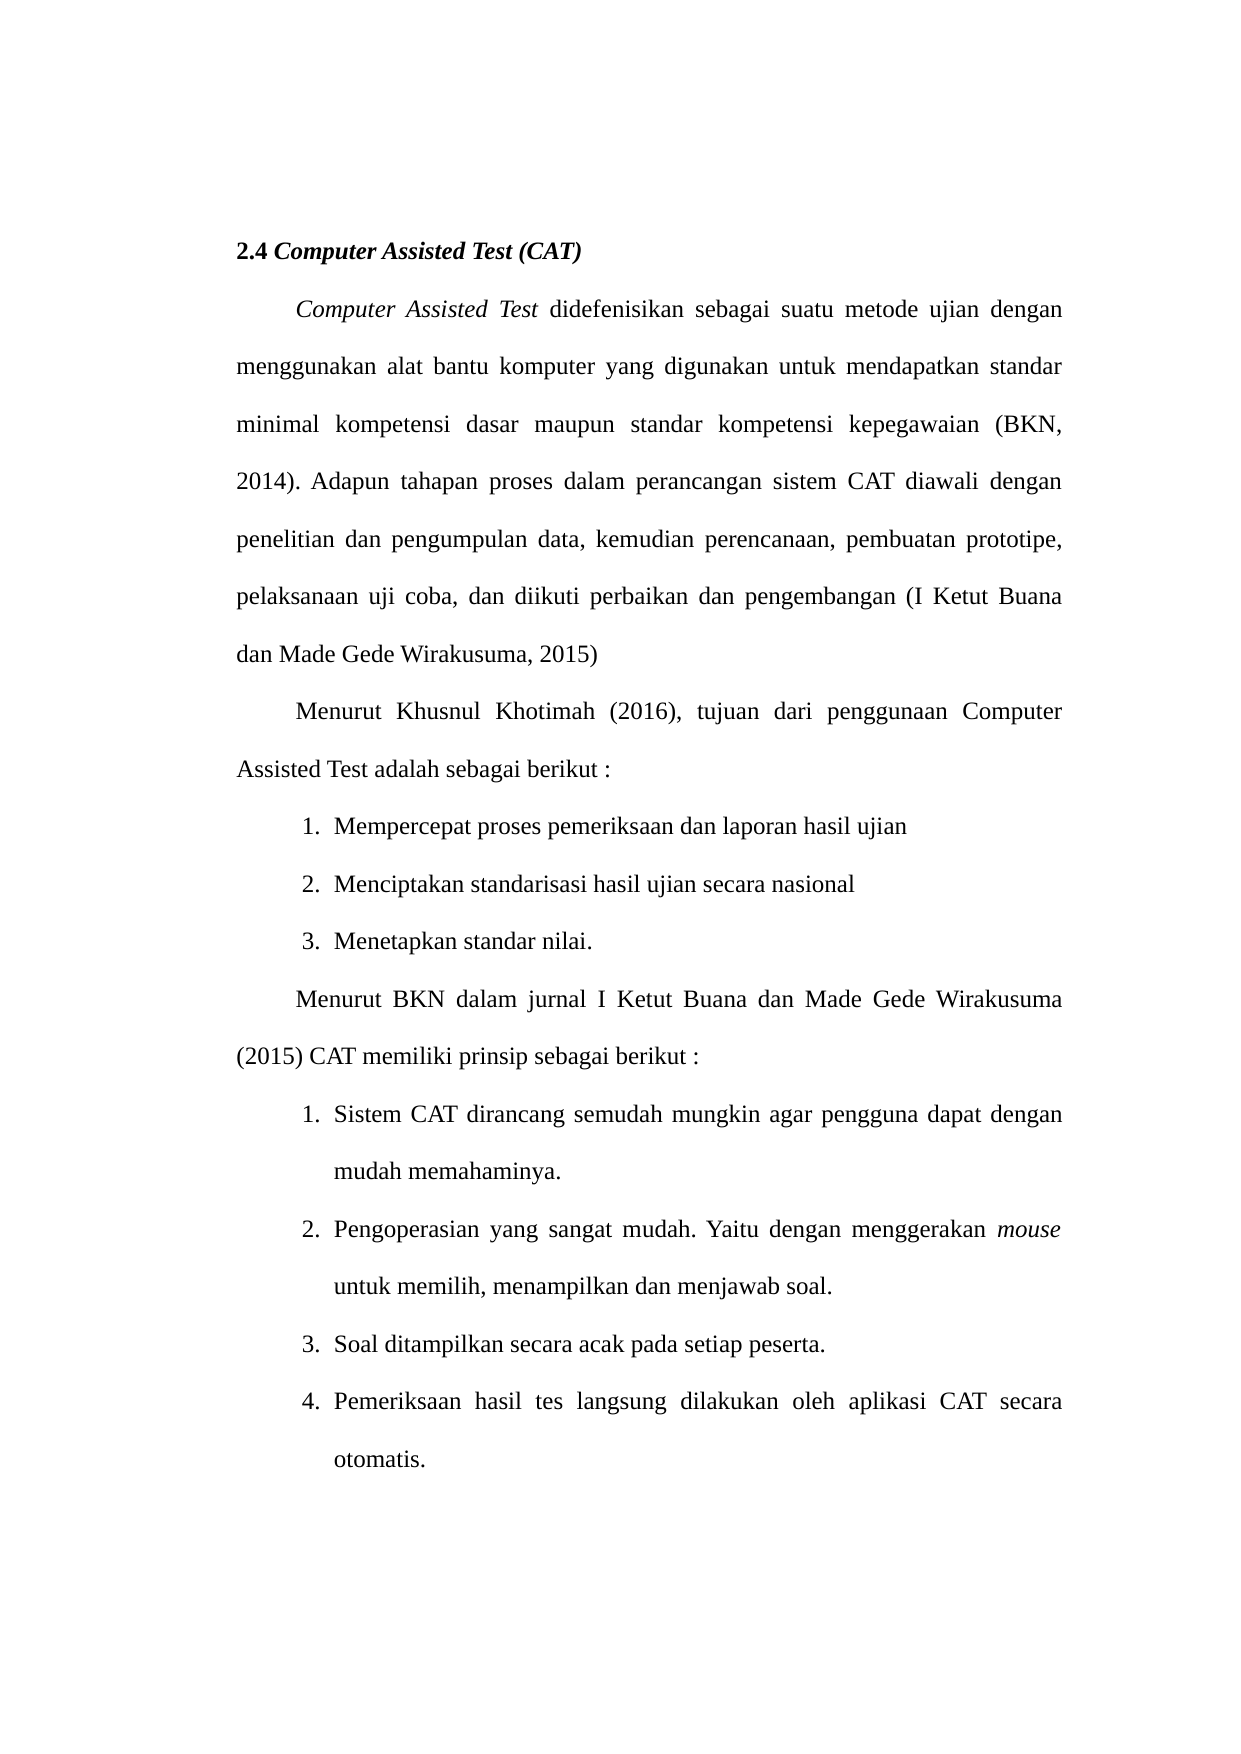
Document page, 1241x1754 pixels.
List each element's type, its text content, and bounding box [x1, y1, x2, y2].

list Mempercepat proses pemeriksaan dan laporan hasil ujian [295, 811, 1063, 840]
text Menurut Khusnul Khotimah (2016), tujuan dari penggunaan Computer Assisted Test adalah sebagai berikut : [236, 696, 1063, 782]
text Computer Assisted Test didefenisikan sebagai suatu metode ujian dengan menggunakan alat bantu komputer yang digunakan untuk mendapatkan standar minimal kompetensi dasar maupun standar kompetensi kepegawaian (BKN, 2014). Adapun tahapan proses dalam perancangan sistem CAT diawali dengan penelitian dan pengumpulan data, kemudian perencanaan, pembuatan prototipe, pelaksanaan uji coba, dan diikuti perbaikan dan pengembangan (I Ketut Buana dan Made Gede Wirakusuma, 2015) [236, 294, 1063, 667]
subtitle 2.4 Computer Assisted Test (CAT) [236, 236, 1063, 265]
list Sistem CAT dirancang semudah mungkin agar pengguna dapat dengan mudah memahaminya. [295, 1099, 1063, 1185]
text Menurut BKN dalam jurnal I Ketut Buana dan Made Gede Wirakusuma (2015) CAT memiliki prinsip sebagai berikut : [236, 984, 1063, 1070]
list Pemeriksaan hasil tes langsung dilakukan oleh aplikasi CAT secara otomatis. [295, 1386, 1063, 1472]
list Soal ditampilkan secara acak pada setiap peserta. [295, 1329, 1063, 1357]
list Pengoperasian yang sangat mudah. Yaitu dengan menggerakan mouse untuk memilih, menampilkan dan menjawab soal. [295, 1214, 1063, 1300]
list Menciptakan standarisasi hasil ujian secara nasional [295, 869, 1063, 897]
list Menetapkan standar nilai. [295, 926, 1063, 955]
